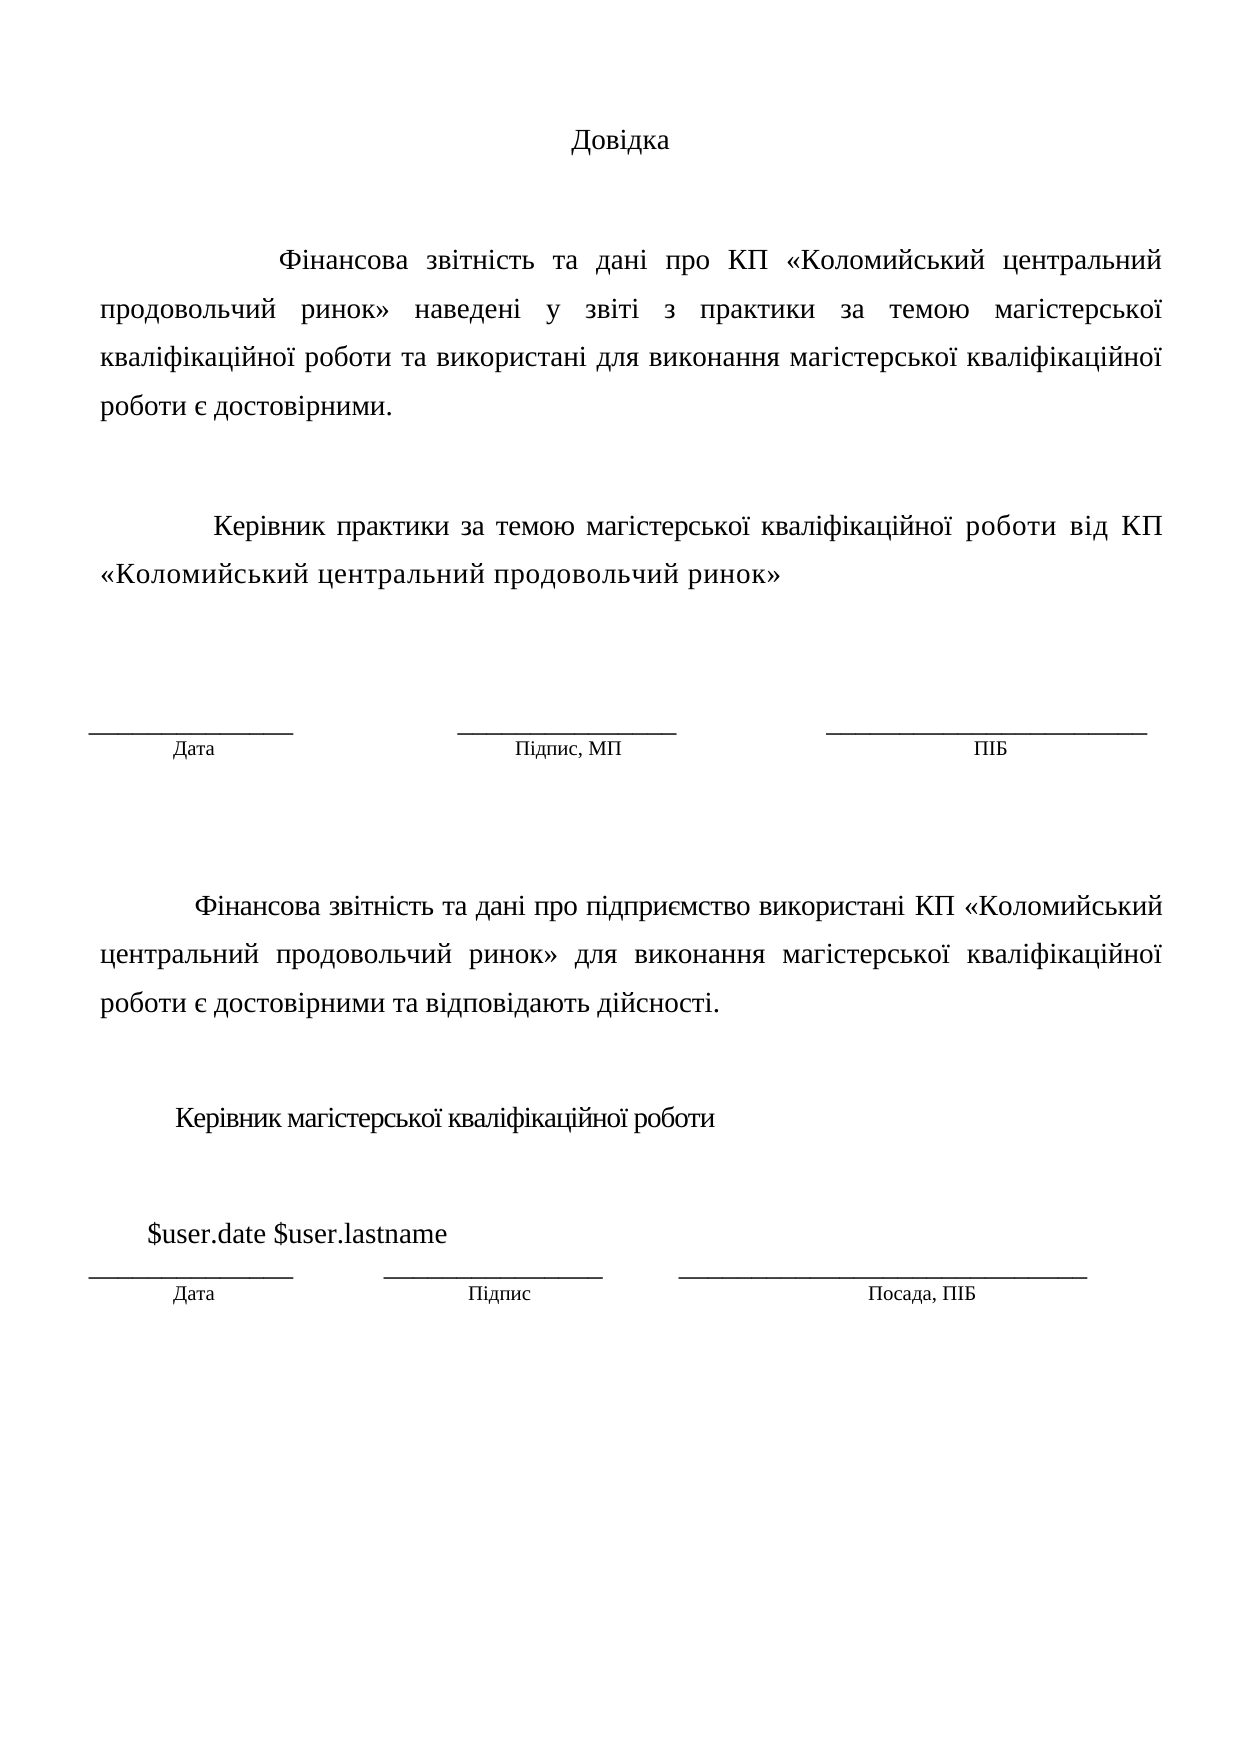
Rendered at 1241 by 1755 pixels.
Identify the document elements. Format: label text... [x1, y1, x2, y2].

table_cell Керівник практики за темою магістерської кваліфікаційної роботи від КП «Коломийський центральний продовольчий ринок» [89, 509, 1174, 589]
text ______________ _______________ ______________________ [89, 705, 1152, 737]
table_cell [89, 1019, 1174, 1037]
text Дата Підпис, МП ПІБ [89, 737, 1152, 760]
text Дата Підпис Посада, ПІБ [89, 1282, 1152, 1305]
text ______________ _______________ ____________________________ [89, 1249, 1152, 1282]
text $user.date $user.lastname [89, 1217, 1152, 1249]
table_header Керівник магістерської кваліфікаційної роботи [89, 1102, 1174, 1134]
table_header [89, 472, 1174, 509]
text Довідка [89, 124, 1152, 156]
table_cell [89, 590, 1174, 608]
table_header Фінансова звітність та дані про КП «Коломийський центральний продовольчий ринок» наведені у звіті з практики за темою магістерської кваліфікаційної роботи та використані для виконання магістерської кваліфікаційної роботи є достовірними. [89, 244, 1174, 421]
table_cell [89, 421, 1174, 440]
table_header Фінансова звітність та дані про підприємство використані КП «Коломийський центральний продовольчий ринок» для виконання магістерської кваліфікаційної роботи є достовірними та відповідають дійсності. [89, 890, 1174, 1019]
table_cell [89, 1134, 1174, 1152]
